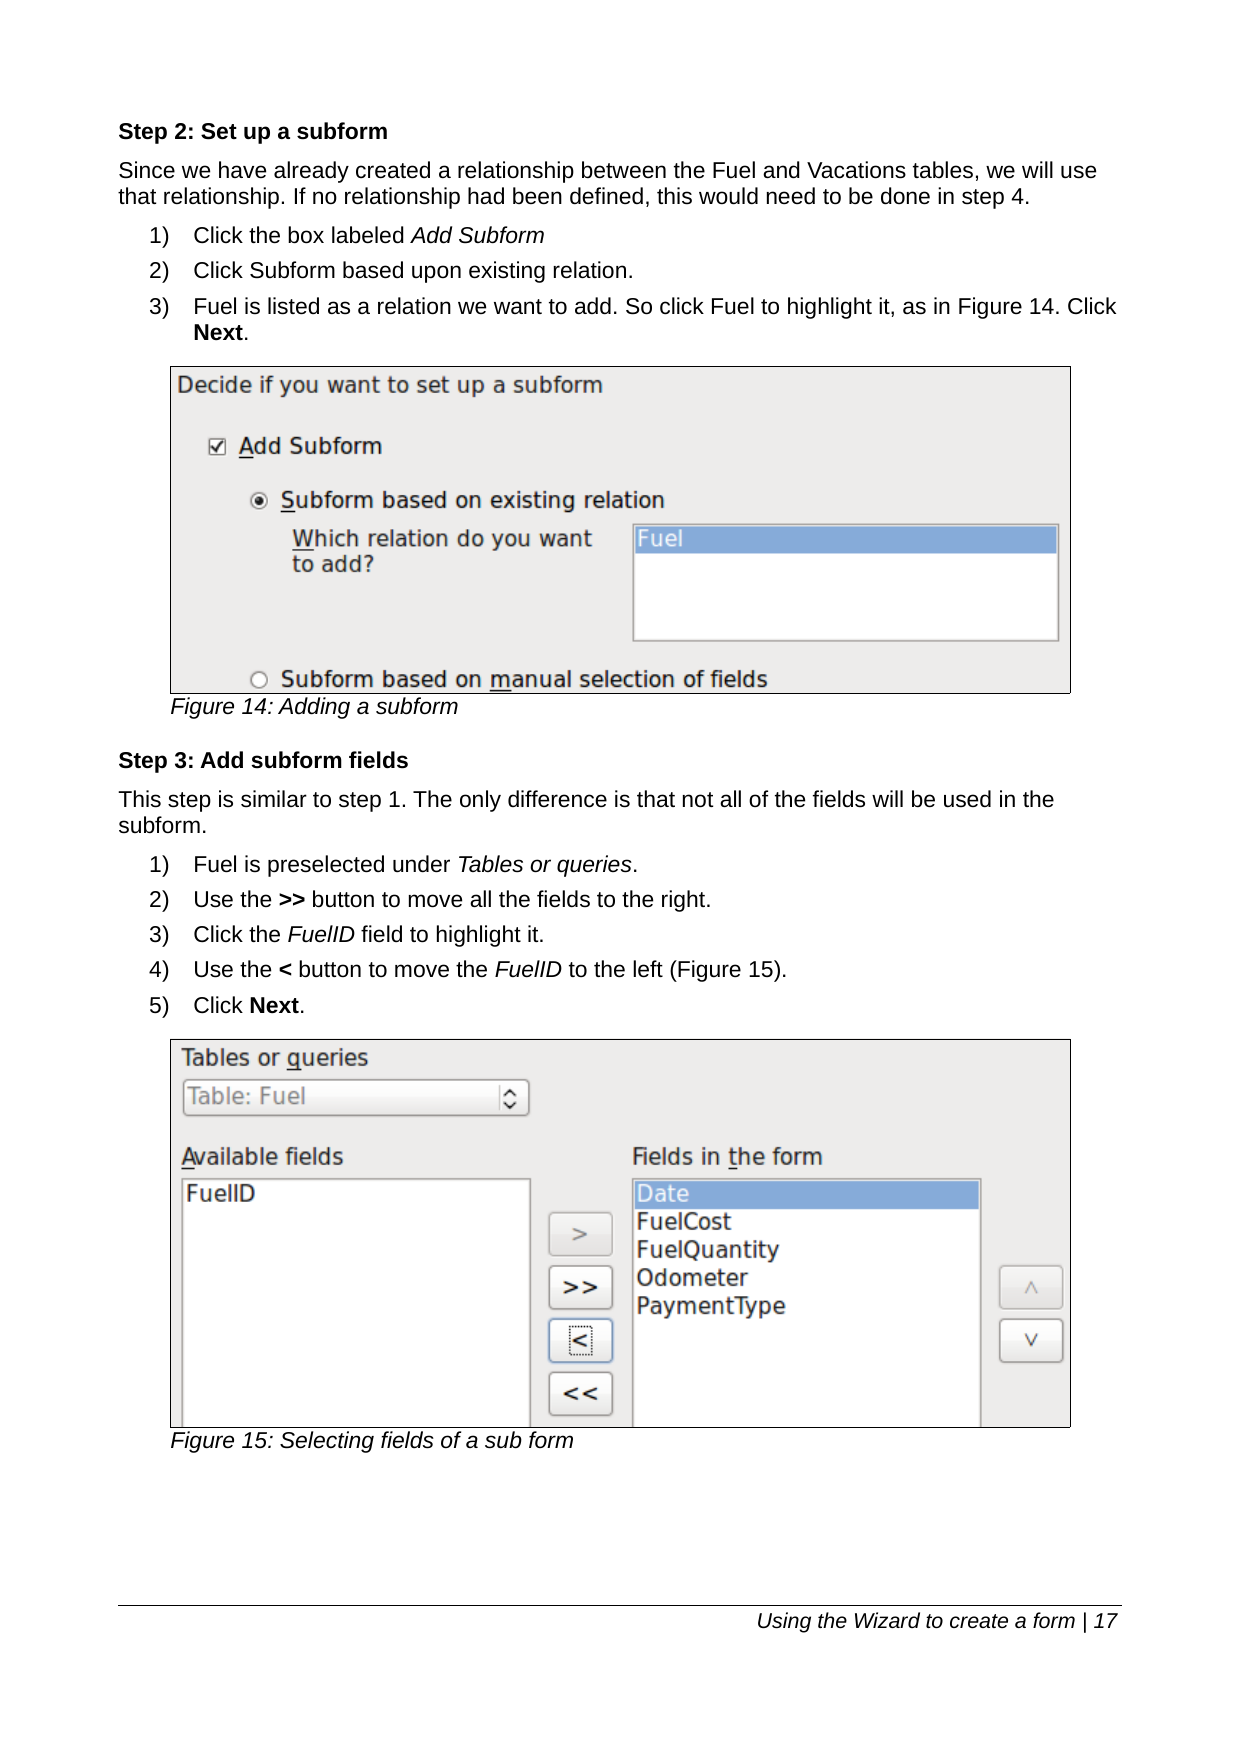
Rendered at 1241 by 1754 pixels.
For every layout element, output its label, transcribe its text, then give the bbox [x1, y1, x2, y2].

list This step is similar to step 1. The only difference is that not all of the fields will be used in the subform. [118, 786, 1122, 838]
list Use the >> button to move all the fields to the right. [169, 886, 1122, 912]
list Use the < button to move the FuelID to the left (Figure 15). [169, 956, 1122, 983]
picture [171, 1040, 1070, 1427]
list Click Subform based upon existing relation. [169, 257, 1122, 284]
text Figure 14: Adding a subform [170, 694, 1070, 719]
text Since we have already created a relationship between the Fuel and Vacations tables, we will use that relationship. If no relationship had been defined, this would need to be done in step 4. [118, 157, 1122, 210]
text Figure 15: Selecting fields of a sub form [170, 1428, 1070, 1454]
text Step 3: Add subform fields [118, 747, 1122, 773]
list Fuel is listed as a relation we want to add. So click Fuel to highlight it, as in Figure 14. Click Next. [169, 293, 1122, 345]
list Fuel is preselected under Tables or queries. [169, 851, 1122, 877]
text Step 2: Set up a subform [118, 118, 1122, 144]
list Click Next. [169, 992, 1122, 1018]
list Click the box labeled Add Subform [169, 222, 1122, 248]
picture [171, 367, 1070, 693]
list Click the FuelID field to highlight it. [169, 921, 1122, 947]
